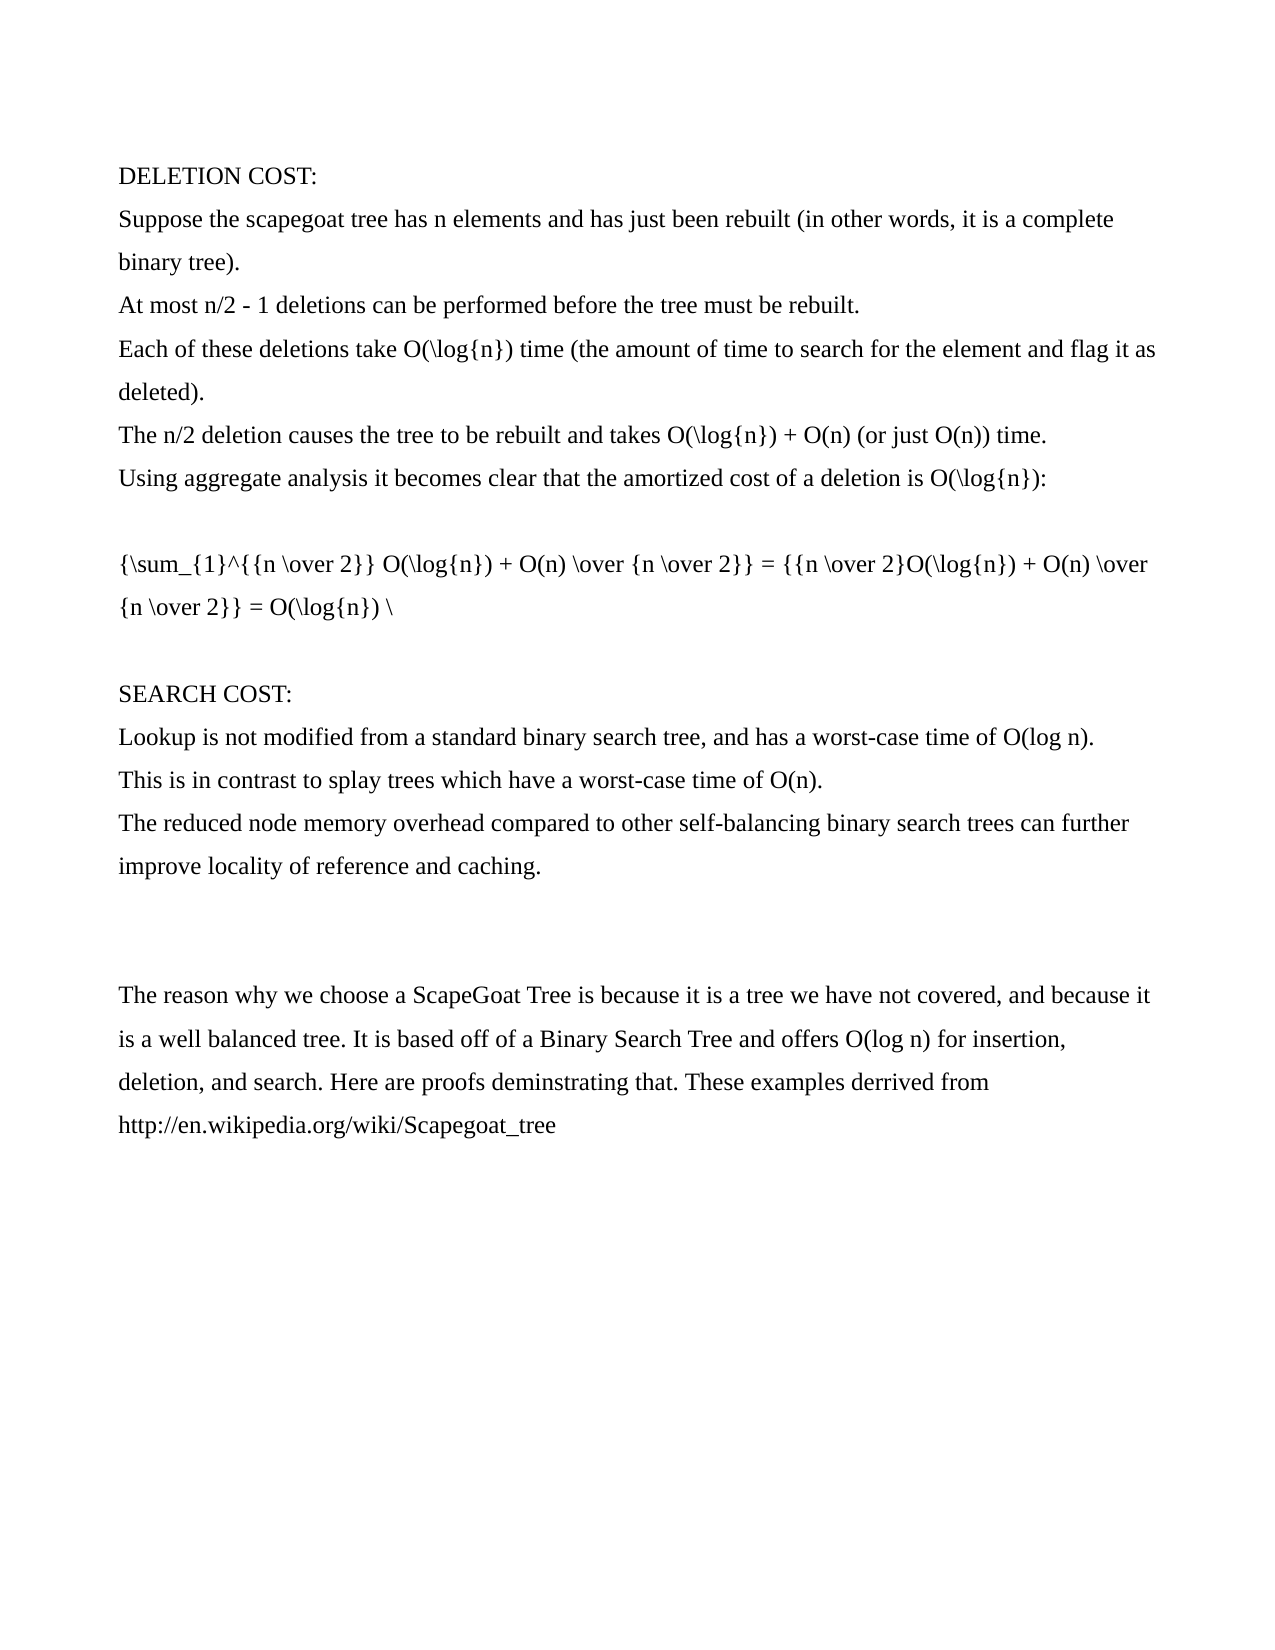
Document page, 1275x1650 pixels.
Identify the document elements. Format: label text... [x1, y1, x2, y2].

text The n/2 deletion causes the tree to be rebuilt and takes O(\log{n}) + O(n) (or just O(n)) time. [118, 420, 1157, 449]
text This is in contrast to splay trees which have a worst-case time of O(n). [118, 765, 1157, 794]
text {\sum_{1}^{{n \over 2}} O(\log{n}) + O(n) \over {n \over 2}} = {{n \over 2}O(\log{n}) + O(n) \over {n \over 2}} = O(\log{n}) \ [118, 549, 1157, 621]
text SEARCH COST: [118, 679, 1157, 707]
text Suppose the scapegoat tree has n elements and has just been rebuilt (in other words, it is a complete binary tree). [118, 204, 1157, 276]
text The reduced node memory overhead compared to other self-balancing binary search trees can further improve locality of reference and caching. [118, 808, 1157, 880]
text The reason why we choose a ScapeGoat Tree is because it is a tree we have not covered, and because it is a well balanced tree. It is based off of a Binary Search Tree and offers O(log n) for insertion, deletion, and search. Here are proofs deminstrating that. These examples derrived from http://en.wikipedia.org/wiki/Scapegoat_tree [118, 981, 1157, 1139]
text Each of these deletions take O(\log{n}) time (the amount of time to search for the element and flag it as deleted). [118, 334, 1157, 406]
text At most n/2 - 1 deletions can be performed before the tree must be rebuilt. [118, 291, 1157, 319]
text Lookup is not modified from a standard binary search tree, and has a worst-case time of O(log n). [118, 722, 1157, 751]
text Using aggregate analysis it becomes clear that the amortized cost of a deletion is O(\log{n}): [118, 463, 1157, 492]
text DELETION COST: [118, 161, 1157, 190]
